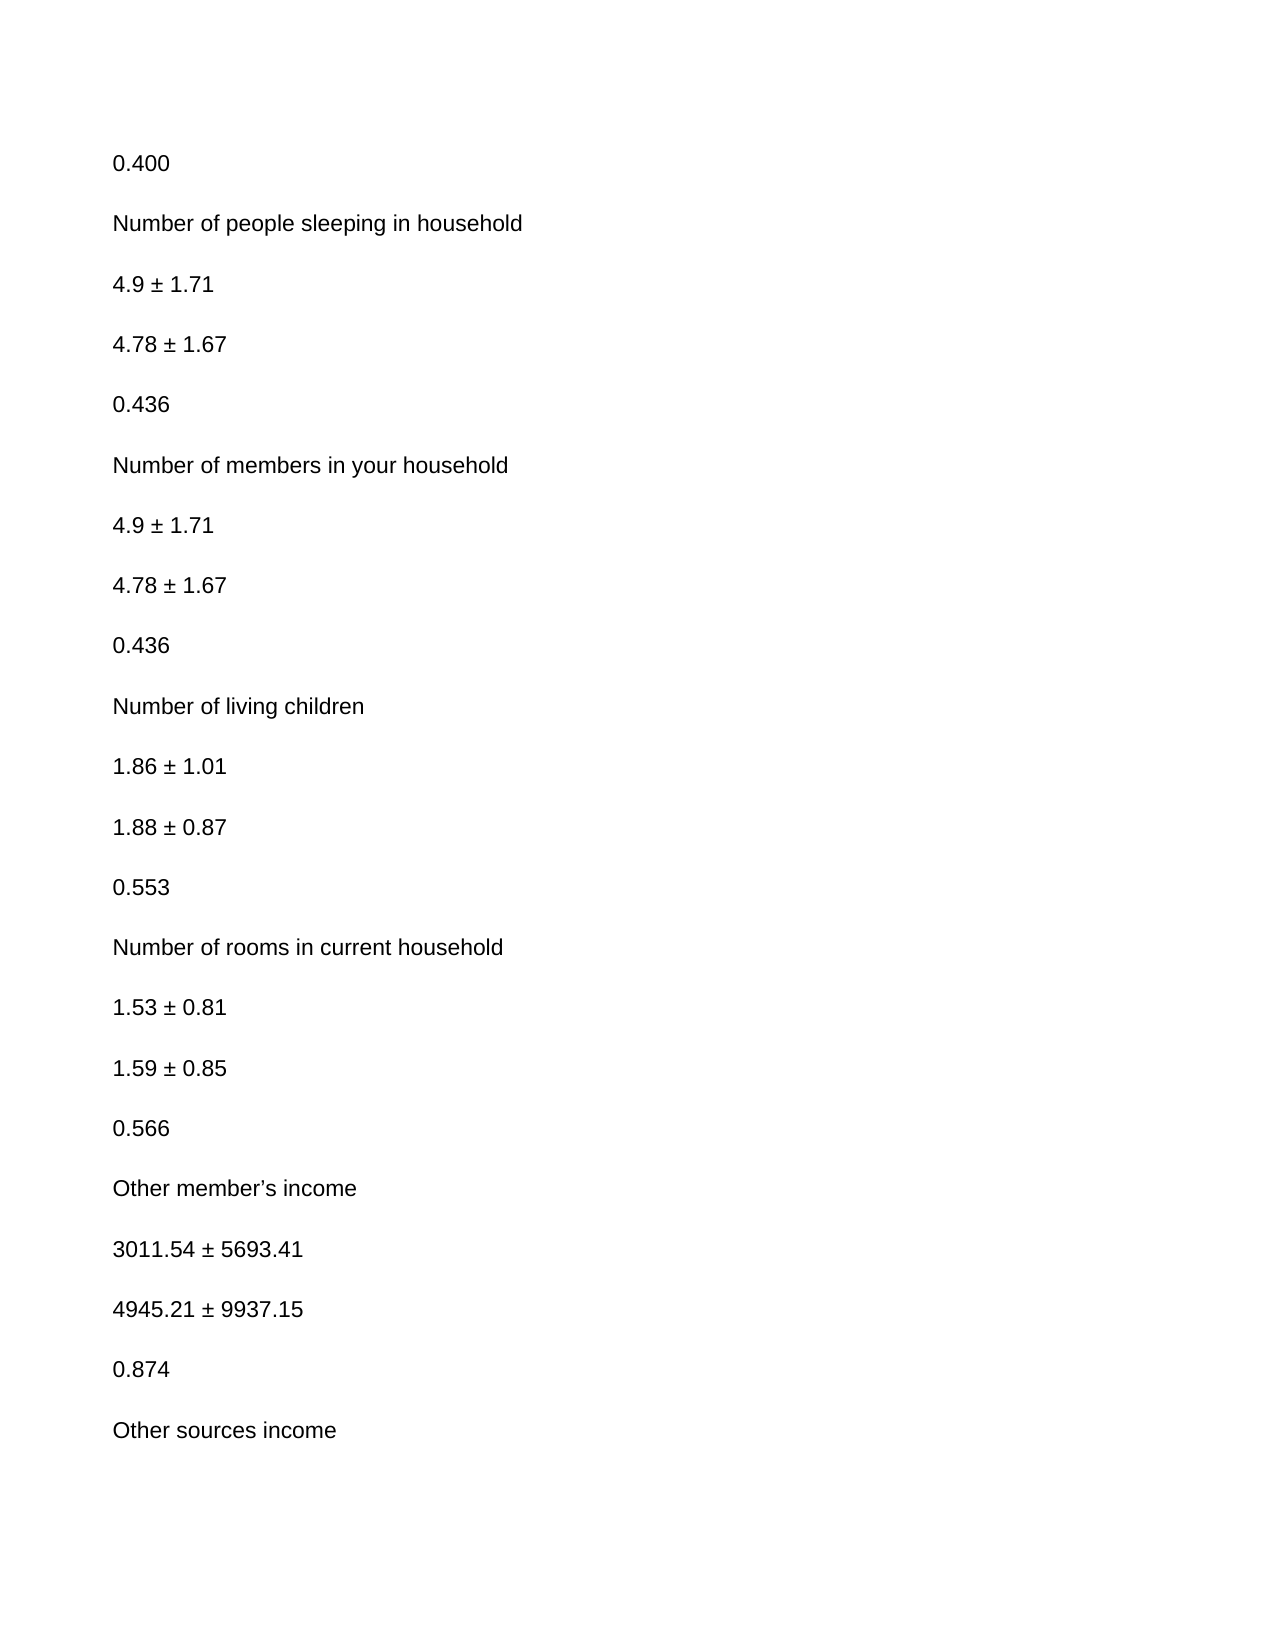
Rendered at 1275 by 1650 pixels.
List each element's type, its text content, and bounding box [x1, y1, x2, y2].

text Number of rooms in current household [112, 934, 1162, 960]
text 0.566 [112, 1115, 1162, 1141]
text Other sources income [112, 1417, 1162, 1443]
text Number of members in your household [112, 452, 1162, 478]
text Number of people sleeping in household [112, 210, 1162, 237]
text 0.553 [112, 874, 1162, 900]
text Number of living children [112, 693, 1162, 719]
text 4.9 ± 1.71 [112, 512, 1162, 538]
text 0.436 [112, 632, 1162, 659]
text 4.78 ± 1.67 [112, 331, 1162, 357]
text 0.400 [112, 150, 1162, 176]
text 1.53 ± 0.81 [112, 994, 1162, 1021]
text Other member’s income [112, 1175, 1162, 1202]
text 3011.54 ± 5693.41 [112, 1236, 1162, 1262]
text 1.59 ± 0.85 [112, 1055, 1162, 1081]
text 4.9 ± 1.71 [112, 271, 1162, 297]
text 0.436 [112, 391, 1162, 418]
text 4.78 ± 1.67 [112, 572, 1162, 598]
text 1.86 ± 1.01 [112, 753, 1162, 779]
text 1.88 ± 0.87 [112, 813, 1162, 840]
text 0.874 [112, 1356, 1162, 1383]
text 4945.21 ± 9937.15 [112, 1296, 1162, 1322]
